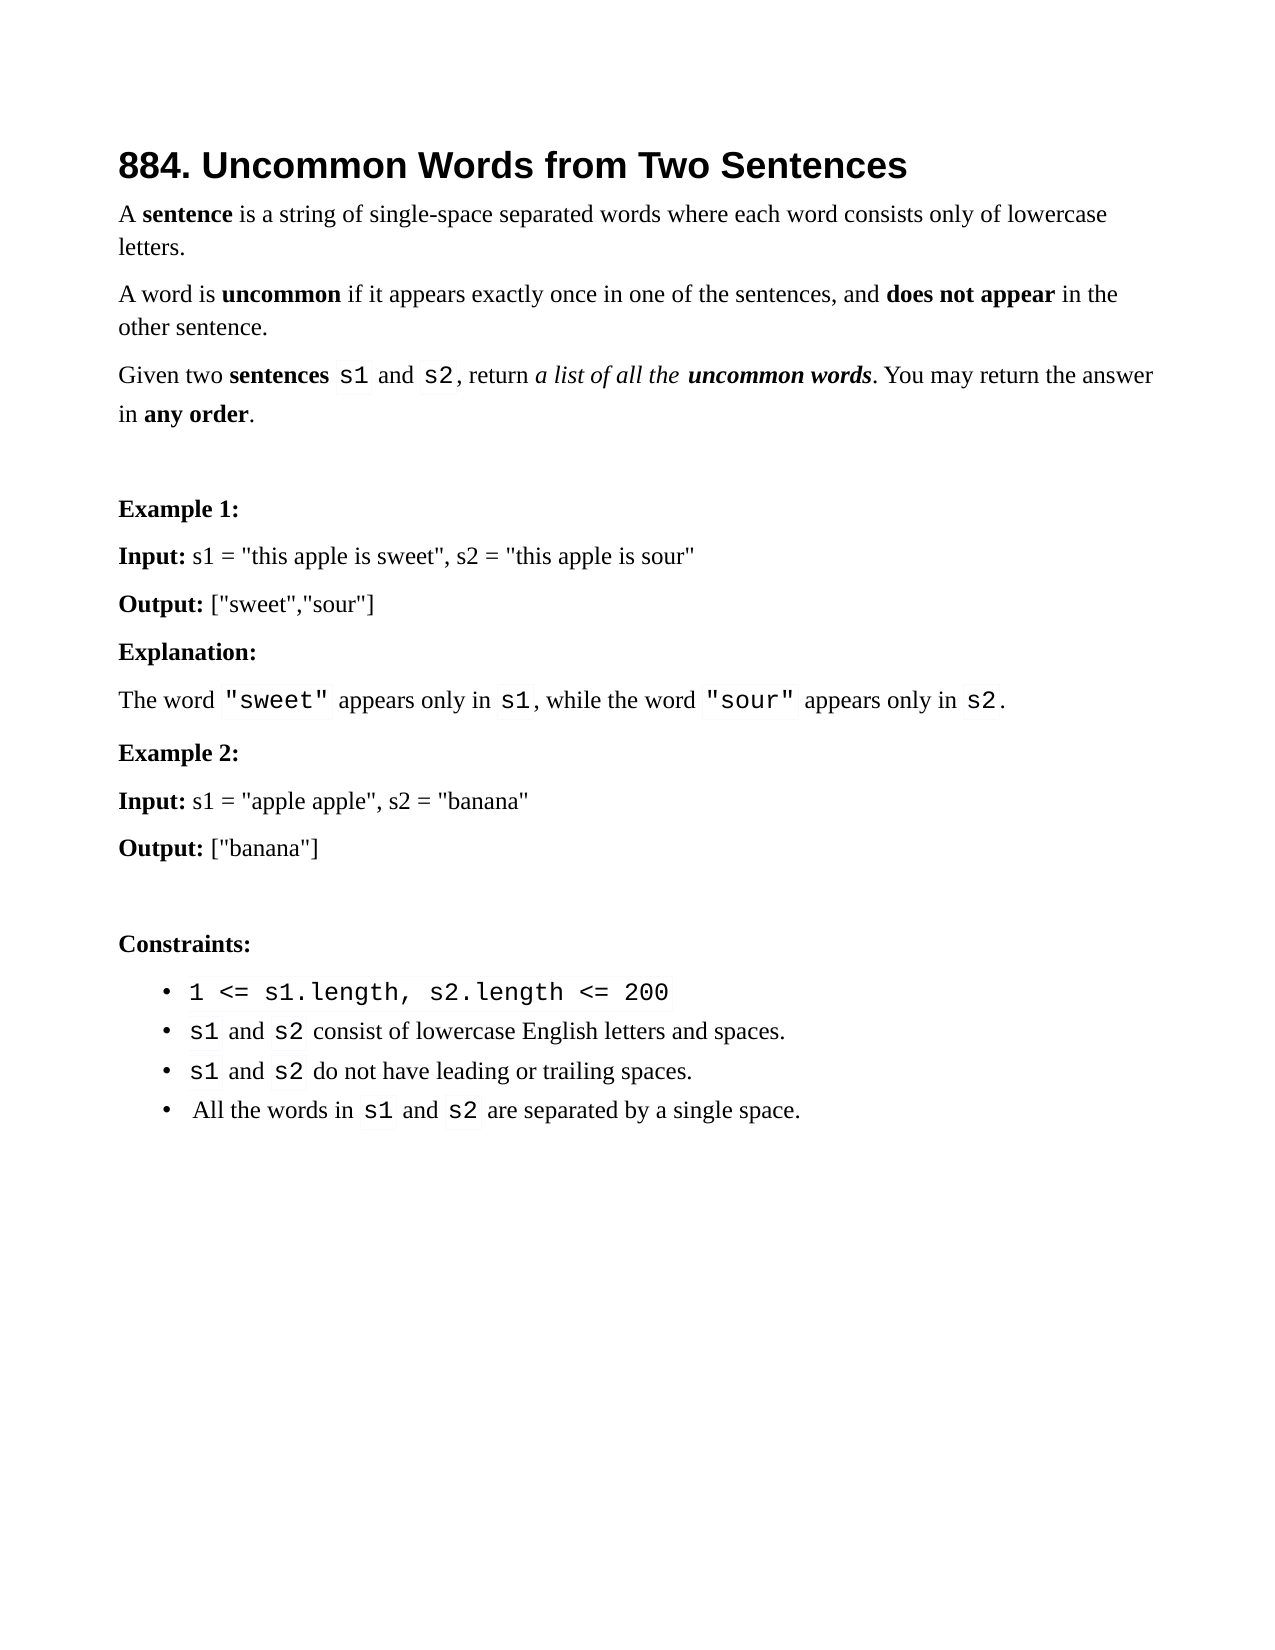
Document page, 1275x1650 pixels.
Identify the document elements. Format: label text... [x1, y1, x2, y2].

list s1 and s2 do not have leading or trailing spaces. [307, 1055, 1157, 1090]
text Example 2: [118, 738, 1157, 767]
list All the words in s1 and s2 are separated by a single space. [482, 1095, 1157, 1129]
text Explanation: [118, 637, 1157, 665]
text s1 [498, 685, 533, 719]
list s1 and s2 do not have leading or trailing spaces. [162, 1055, 222, 1090]
text s2 [964, 685, 999, 719]
list 1 <= s1.length, s2.length <= 200 [162, 976, 672, 1011]
text Constraints: [118, 929, 1157, 957]
text Input: s1 = "apple apple", s2 = "banana" [118, 786, 1157, 815]
text "sweet" [222, 685, 332, 719]
text Example 1: [118, 494, 1157, 523]
list s1 and s2 consist of lowercase English letters and spaces. [162, 1016, 222, 1050]
list All the words in s1 and s2 are separated by a single space. [397, 1095, 445, 1129]
text appears only in [333, 684, 497, 719]
text . [1000, 684, 1157, 719]
text Output: ["banana"] [118, 833, 1157, 862]
text , while the word [534, 684, 702, 719]
subtitle 884. Uncommon Words from Two Sentences [118, 143, 1157, 186]
text The word [118, 684, 221, 719]
text Given two sentences s1 and s2, return a list of all the uncommon words. You may return the answer in any order. [118, 360, 1157, 427]
list All the words in s1 and s2 are separated by a single space. [162, 1095, 360, 1129]
text Output: ["sweet","sour"] [118, 589, 1157, 618]
text Input: s1 = "this apple is sweet", s2 = "this apple is sour" [118, 541, 1157, 570]
text appears only in [799, 684, 963, 719]
text A word is uncommon if it appears exactly once in one of the sentences, and does not appear in the other sentence. [118, 279, 1157, 341]
text A sentence is a string of single-space separated words where each word consists only of lowercase letters. [118, 199, 1157, 261]
list s1 and s2 do not have leading or trailing spaces. [223, 1055, 271, 1090]
list s1 and s2 consist of lowercase English letters and spaces. [307, 1016, 1157, 1050]
text "sour" [703, 685, 798, 719]
list s1 and s2 consist of lowercase English letters and spaces. [223, 1016, 271, 1050]
list s1 and s2 do not have leading or trailing spaces. [272, 1056, 306, 1090]
list [673, 976, 1157, 1011]
